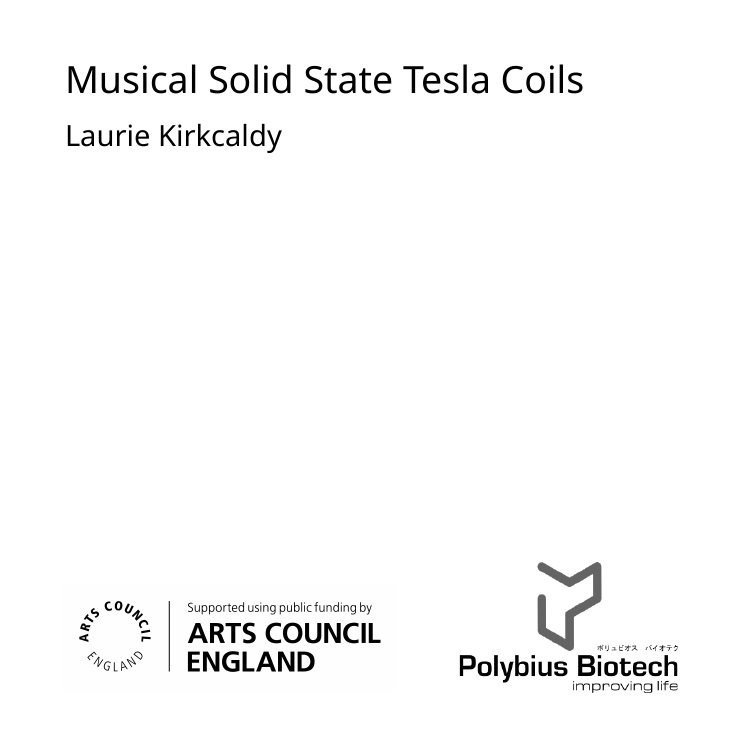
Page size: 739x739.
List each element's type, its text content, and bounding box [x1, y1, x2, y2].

picture [459, 562, 678, 693]
table_cell [59, 161, 679, 379]
table_header Musical Solid State Tesla Coils [59, 47, 679, 110]
table_cell Laurie Kirkcaldy [59, 110, 679, 161]
picture [62, 583, 398, 690]
